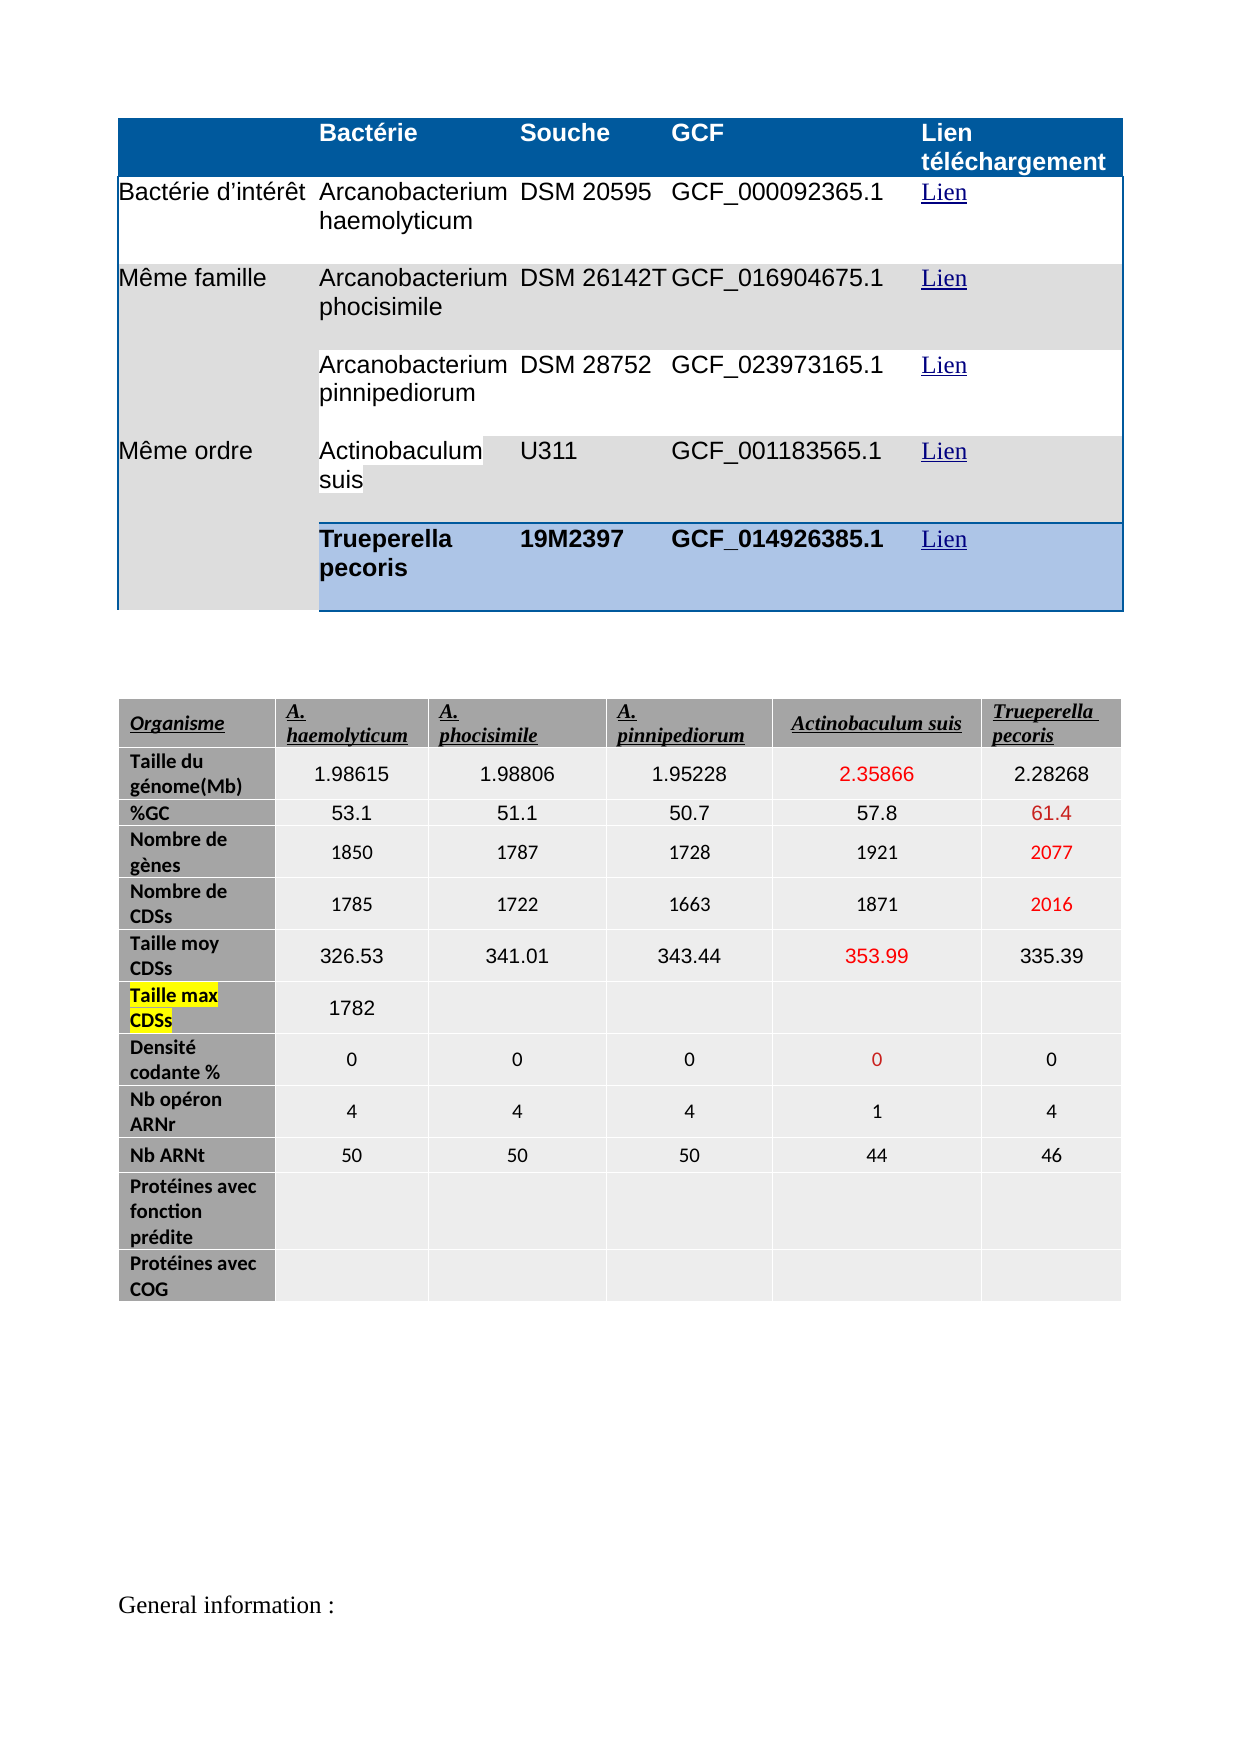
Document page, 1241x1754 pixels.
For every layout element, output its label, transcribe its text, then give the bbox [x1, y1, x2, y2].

table_cell [982, 1250, 1121, 1301]
table_cell %GC [119, 800, 275, 825]
table_cell [276, 1173, 428, 1249]
table_header A. phocisimile [429, 699, 606, 747]
table_header GCF [671, 118, 921, 176]
table_cell 0 [429, 1034, 606, 1085]
table_cell Taille du génome(Mb) [119, 748, 275, 799]
table_cell 0 [982, 1034, 1121, 1085]
table_header Trueperella pecoris [982, 699, 1121, 747]
table_cell Même famille [119, 264, 319, 436]
table_header Lien téléchargement [921, 118, 1123, 176]
table_cell [429, 1173, 606, 1249]
table_cell GCF_000092365.1 [671, 177, 921, 263]
table_cell Actinobaculum suis [319, 436, 520, 522]
table_cell 44 [773, 1138, 981, 1172]
table_cell 1785 [276, 878, 428, 929]
table_header [118, 118, 319, 176]
table_cell U311 [520, 436, 671, 522]
table_cell 4 [982, 1086, 1121, 1137]
table_cell [773, 982, 981, 1033]
table_cell DSM 20595 [520, 177, 671, 263]
table_cell Densité codante % [119, 1034, 275, 1085]
table_cell 4 [276, 1086, 428, 1137]
table_cell 1921 [773, 826, 981, 877]
table_cell [982, 1173, 1121, 1249]
table_header Actinobaculum suis [773, 699, 981, 747]
table_cell 51.1 [429, 800, 606, 825]
table_cell 326.53 [276, 930, 428, 981]
table_cell Nombre de gènes [119, 826, 275, 877]
table_cell 53.1 [276, 800, 428, 825]
table_cell Bactérie d’intérêt [119, 177, 319, 263]
table_cell 19M2397 [520, 524, 671, 610]
table_cell [429, 1250, 606, 1301]
table_cell 0 [607, 1034, 772, 1085]
table_header Souche [520, 118, 671, 176]
text General information : [118, 1590, 1122, 1618]
table_cell 1.98615 [276, 748, 428, 799]
table_cell 1 [773, 1086, 981, 1137]
table_cell Nb opéron ARNr [119, 1086, 275, 1137]
table_cell 1663 [607, 878, 772, 929]
table_cell Arcanobacterium phocisimile [319, 264, 520, 350]
table_cell [773, 1250, 981, 1301]
table_header A. pinnipediorum [607, 699, 772, 747]
table_cell 0 [276, 1034, 428, 1085]
table_cell 1.98806 [429, 748, 606, 799]
table_cell Lien [921, 350, 1122, 436]
table_cell 4 [429, 1086, 606, 1137]
table_cell [607, 1173, 772, 1249]
table_cell 1782 [276, 982, 428, 1033]
table_cell [982, 982, 1121, 1033]
table_cell Arcanobacterium pinnipediorum [319, 350, 520, 436]
table_cell GCF_016904675.1 [671, 264, 921, 350]
table_cell Lien [921, 436, 1122, 522]
table_cell Nombre de CDSs [119, 878, 275, 929]
table_cell 50 [607, 1138, 772, 1172]
table_cell 46 [982, 1138, 1121, 1172]
table_cell 2.28268 [982, 748, 1121, 799]
table_cell GCF_014926385.1 [671, 524, 921, 610]
table_cell 1722 [429, 878, 606, 929]
table_cell 1728 [607, 826, 772, 877]
table_cell 2016 [982, 878, 1121, 929]
table_cell 50 [429, 1138, 606, 1172]
table_header Organisme [119, 699, 275, 747]
table_cell 0 [773, 1034, 981, 1085]
table_cell 1871 [773, 878, 981, 929]
table_cell 1787 [429, 826, 606, 877]
table_cell [607, 982, 772, 1033]
table_cell 4 [607, 1086, 772, 1137]
table_header Bactérie [319, 118, 520, 176]
table_cell 335.39 [982, 930, 1121, 981]
table_cell DSM 28752 [520, 350, 671, 436]
table_cell Arcanobacterium haemolyticum [319, 177, 520, 263]
table_cell 50.7 [607, 800, 772, 825]
table_cell GCF_023973165.1 [671, 350, 921, 436]
table_cell 57.8 [773, 800, 981, 825]
table_cell [773, 1173, 981, 1249]
table_cell 61.4 [982, 800, 1121, 825]
table_cell 2.35866 [773, 748, 981, 799]
table_cell Lien [921, 177, 1122, 263]
table_cell Protéines avec COG [119, 1250, 275, 1301]
table_cell 2077 [982, 826, 1121, 877]
table_cell [429, 982, 606, 1033]
table_cell 1.95228 [607, 748, 772, 799]
table_cell Taille moy CDSs [119, 930, 275, 981]
table_cell [607, 1250, 772, 1301]
table_cell 353.99 [773, 930, 981, 981]
table_cell 1850 [276, 826, 428, 877]
table_cell 343.44 [607, 930, 772, 981]
table_header A. haemolyticum [276, 699, 428, 747]
table_cell Taille max CDSs [119, 982, 275, 1033]
table_cell Trueperella pecoris [319, 524, 520, 610]
table_cell 341.01 [429, 930, 606, 981]
table_cell Nb ARNt [119, 1138, 275, 1172]
table_cell Protéines avec fonction prédite [119, 1173, 275, 1249]
table_cell Lien [921, 264, 1122, 350]
table_cell 50 [276, 1138, 428, 1172]
table_cell GCF_001183565.1 [671, 436, 921, 522]
table_cell DSM 26142T [520, 264, 671, 350]
table_cell Lien [921, 524, 1122, 610]
table_cell Même ordre [119, 436, 319, 610]
table_cell [276, 1250, 428, 1301]
